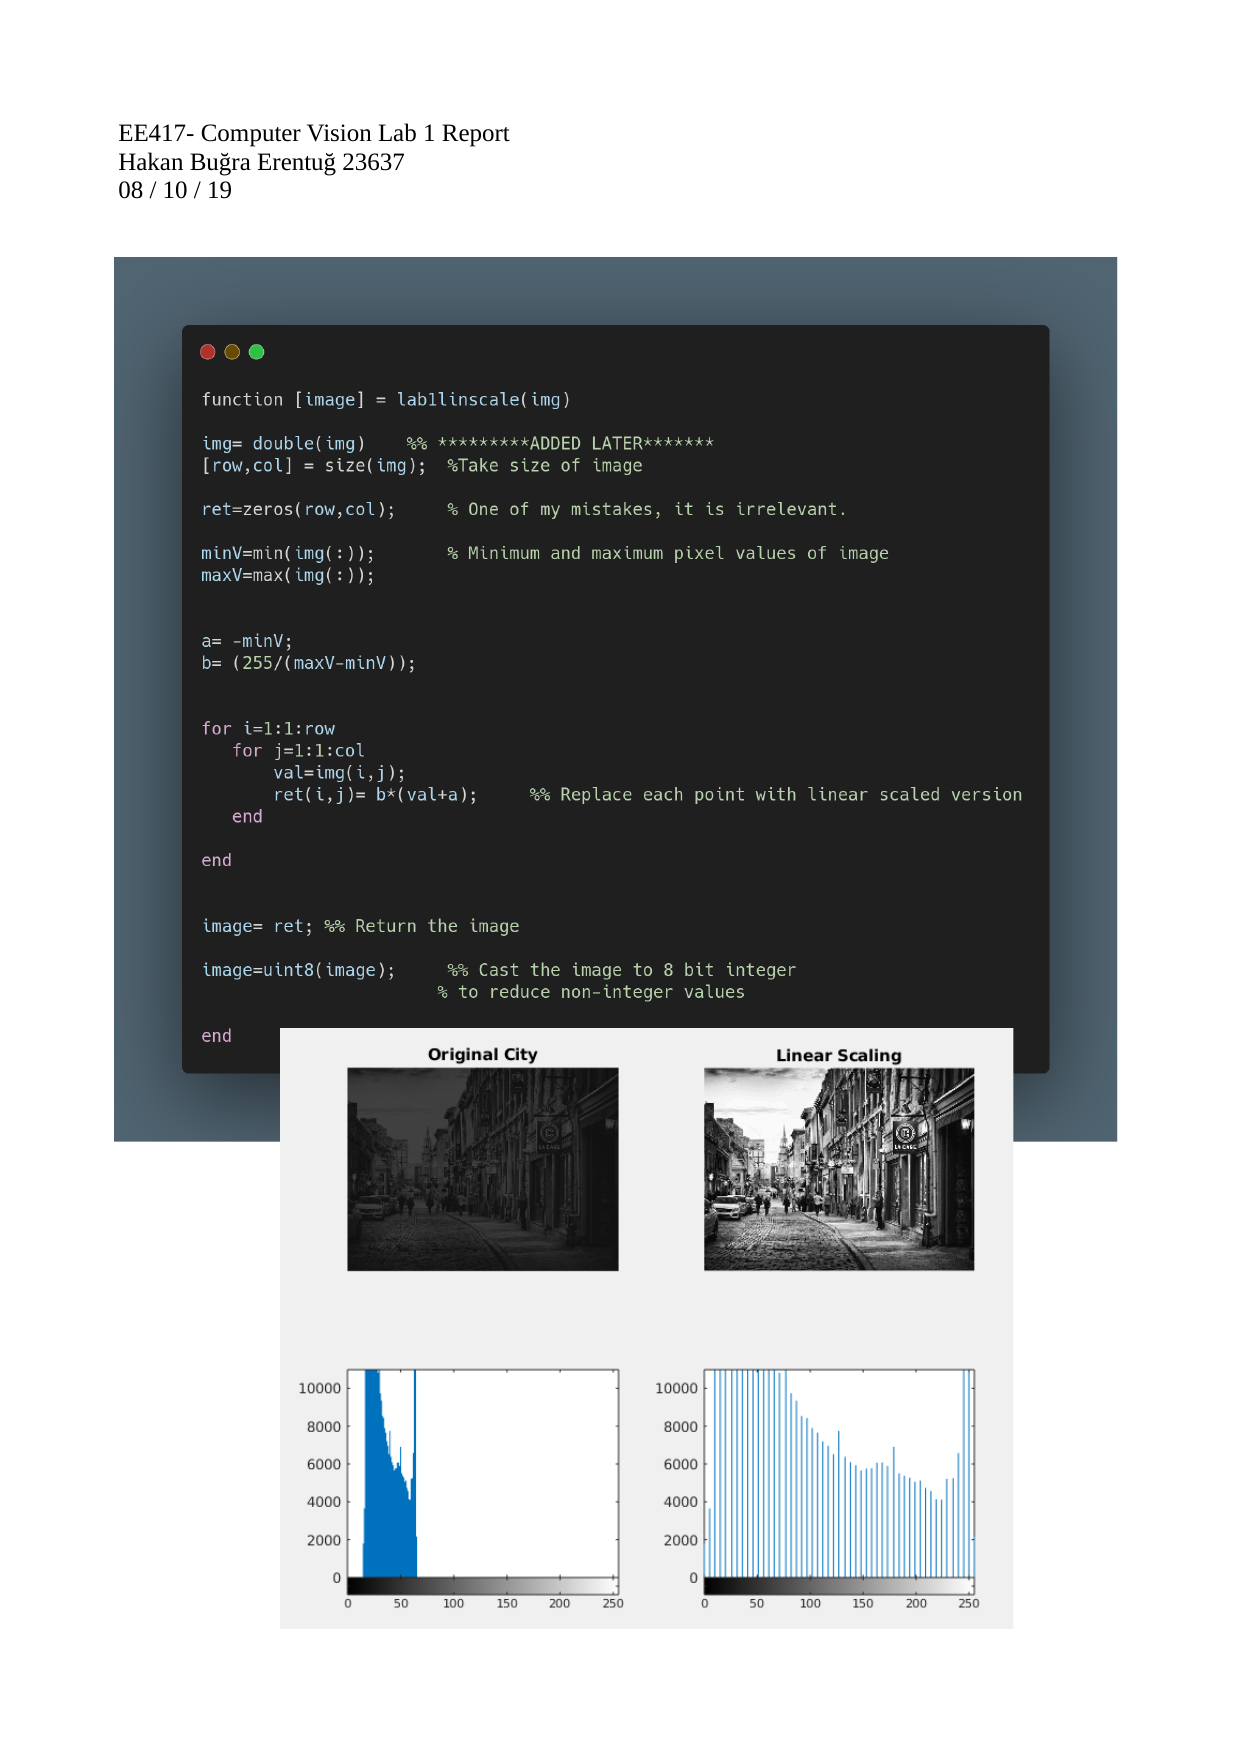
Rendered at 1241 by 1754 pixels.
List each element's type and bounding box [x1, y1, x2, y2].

picture [113, 256, 1118, 1629]
